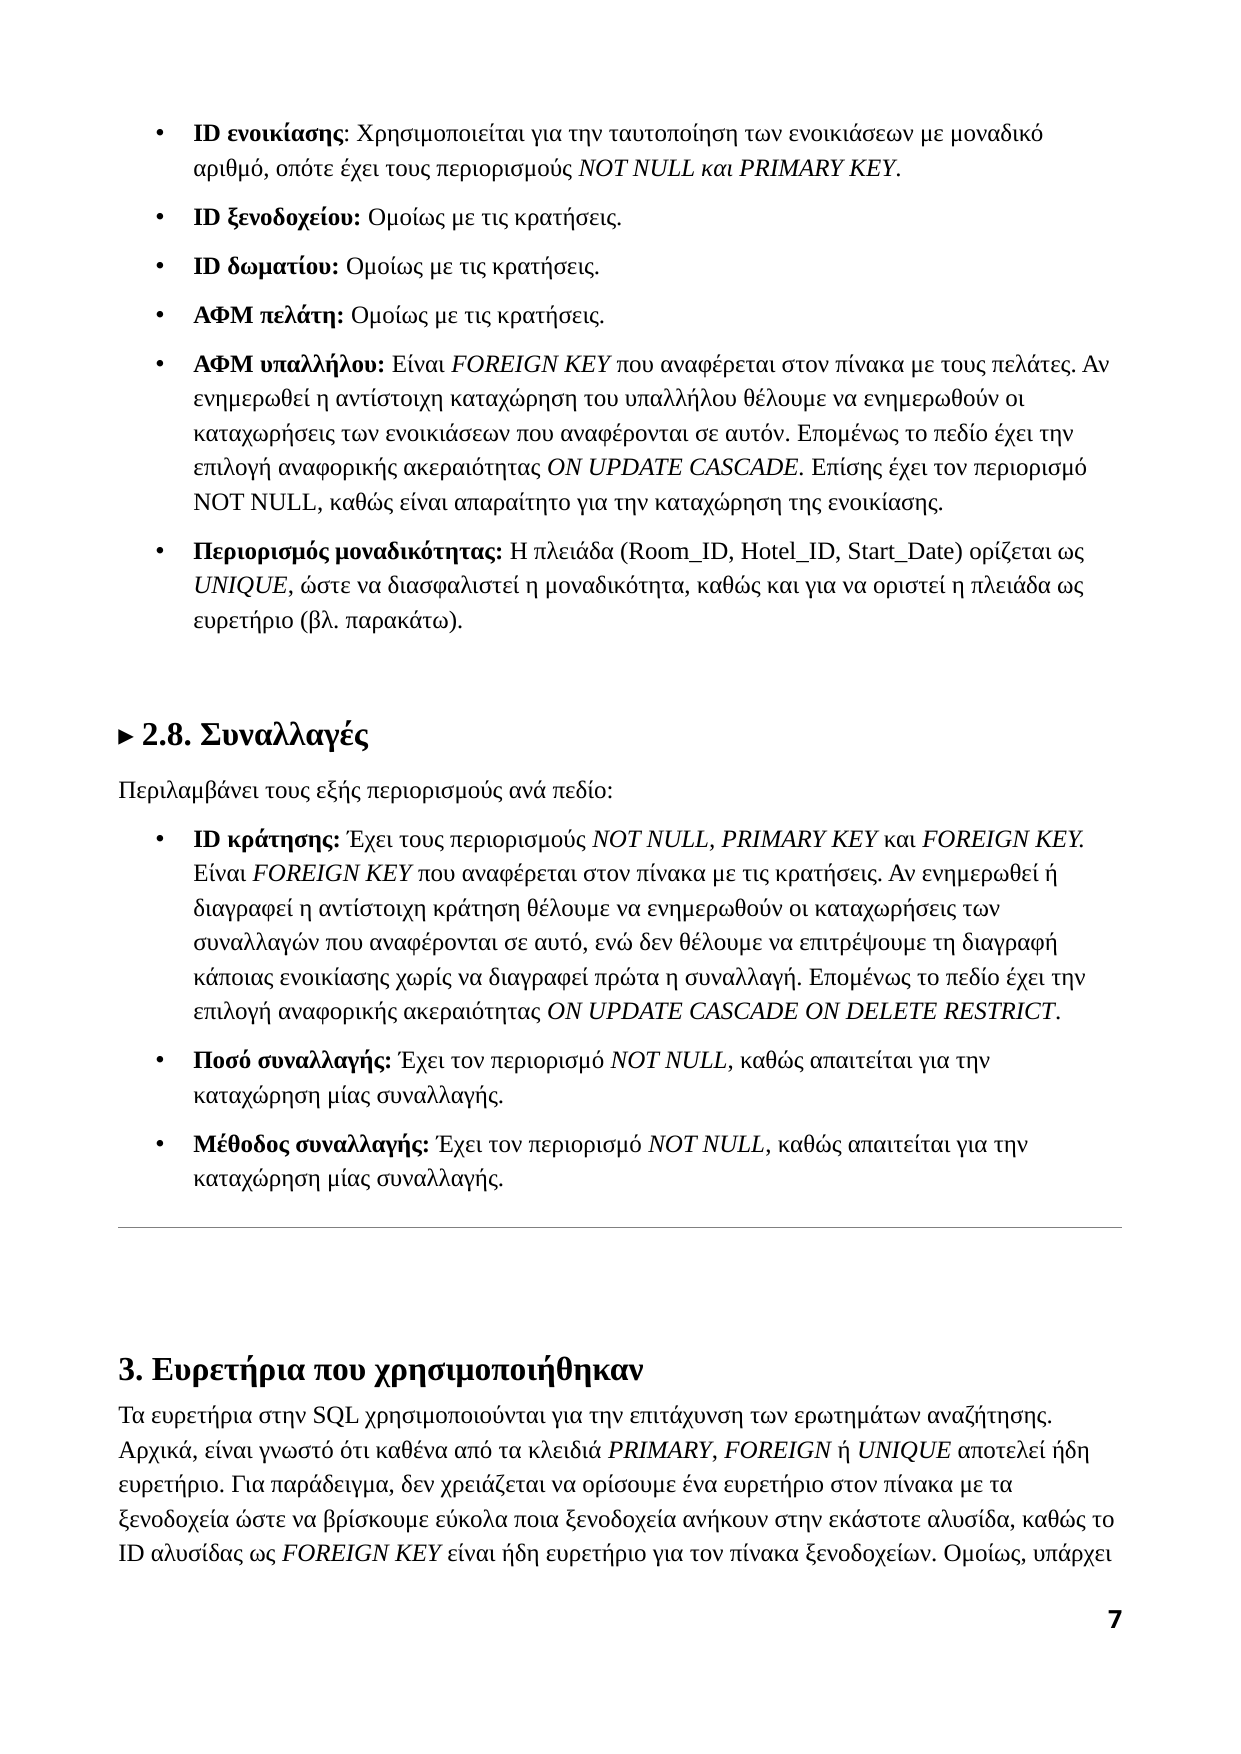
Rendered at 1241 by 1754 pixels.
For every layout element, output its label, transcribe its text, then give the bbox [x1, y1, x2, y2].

list ID ενοικίασης: Χρησιμοποιείται για την ταυτοποίηση των ενοικιάσεων με μοναδικό αριθμό, οπότε έχει τους περιορισμούς NOT NULL και PRIMARY KEY. [156, 118, 1122, 181]
list ΑΦΜ υπαλλήλου: Είναι FOREIGN KEY που αναφέρεται στον πίνακα με τους πελάτες. Αν ενημερωθεί η αντίστοιχη καταχώρηση του υπαλλήλου θέλουμε να ενημερωθούν οι καταχωρήσεις των ενοικιάσεων που αναφέρονται σε αυτόν. Επομένως το πεδίο έχει την επιλογή αναφορικής ακεραιότητας ON UPDATE CASCADE. Επίσης έχει τον περιορισμό NOT NULL, καθώς είναι απαραίτητο για την καταχώρηση της ενοικίασης. [156, 349, 1122, 516]
text ▸ 2.8. Συναλλαγές [118, 714, 1122, 753]
list Περιορισμός μοναδικότητας: Η πλειάδα (Room_ID, Hotel_ID, Start_Date) ορίζεται ως UNIQUE, ώστε να διασφαλιστεί η μοναδικότητα, καθώς και για να οριστεί η πλειάδα ως ευρετήριο (βλ. παρακάτω). [156, 536, 1122, 633]
list Ποσό συναλλαγής: Έχει τον περιορισμό NOT NULL, καθώς απαιτείται για την καταχώρηση μίας συναλλαγής. [156, 1045, 1122, 1109]
list ID δωματίου: Ομοίως με τις κρατήσεις. [156, 251, 1122, 279]
text Περιλαμβάνει τους εξής περιορισμούς ανά πεδίο: [118, 775, 1122, 804]
list ID κράτησης: Έχει τους περιορισμούς NOT NULL, PRIMARY KEY και FOREIGN KEY. Είναι FOREIGN KEY που αναφέρεται στον πίνακα με τις κρατήσεις. Αν ενημερωθεί ή διαγραφεί η αντίστοιχη κράτηση θέλουμε να ενημερωθούν οι καταχωρήσεις των συναλλαγών που αναφέρονται σε αυτό, ενώ δεν θέλουμε να επιτρέψουμε τη διαγραφή κάποιας ενοικίασης χωρίς να διαγραφεί πρώτα η συναλλαγή. Επομένως το πεδίο έχει την επιλογή αναφορικής ακεραιότητας ON UPDATE CASCADE ON DELETE RESTRICT. [156, 824, 1122, 1025]
subtitle 3. Ευρετήρια που χρησιμοποιήθηκαν [118, 1349, 1122, 1388]
list ID ξενοδοχείου: Ομοίως με τις κρατήσεις. [156, 202, 1122, 230]
text Τα ευρετήρια στην SQL χρησιμοποιούνται για την επιτάχυνση των ερωτημάτων αναζήτησης. Αρχικά, είναι γνωστό ότι καθένα από τα κλειδιά PRIMARY, FOREIGN ή UNIQUE αποτελεί ήδη ευρετήριο. Για παράδειγμα, δεν χρειάζεται να ορίσουμε ένα ευρετήριο στον πίνακα με τα ξενοδοχεία ώστε να βρίσκουμε εύκολα ποια ξενοδοχεία ανήκουν στην εκάστοτε αλυσίδα, καθώς το ID αλυσίδας ως FOREIGN KEY είναι ήδη ευρετήριο για τον πίνακα ξενοδοχείων. Ομοίως, υπάρχει [118, 1401, 1122, 1567]
list ΑΦΜ πελάτη: Ομοίως με τις κρατήσεις. [156, 300, 1122, 328]
list Μέθοδος συναλλαγής: Έχει τον περιορισμό NOT NULL, καθώς απαιτείται για την καταχώρηση μίας συναλλαγής. [156, 1129, 1122, 1192]
